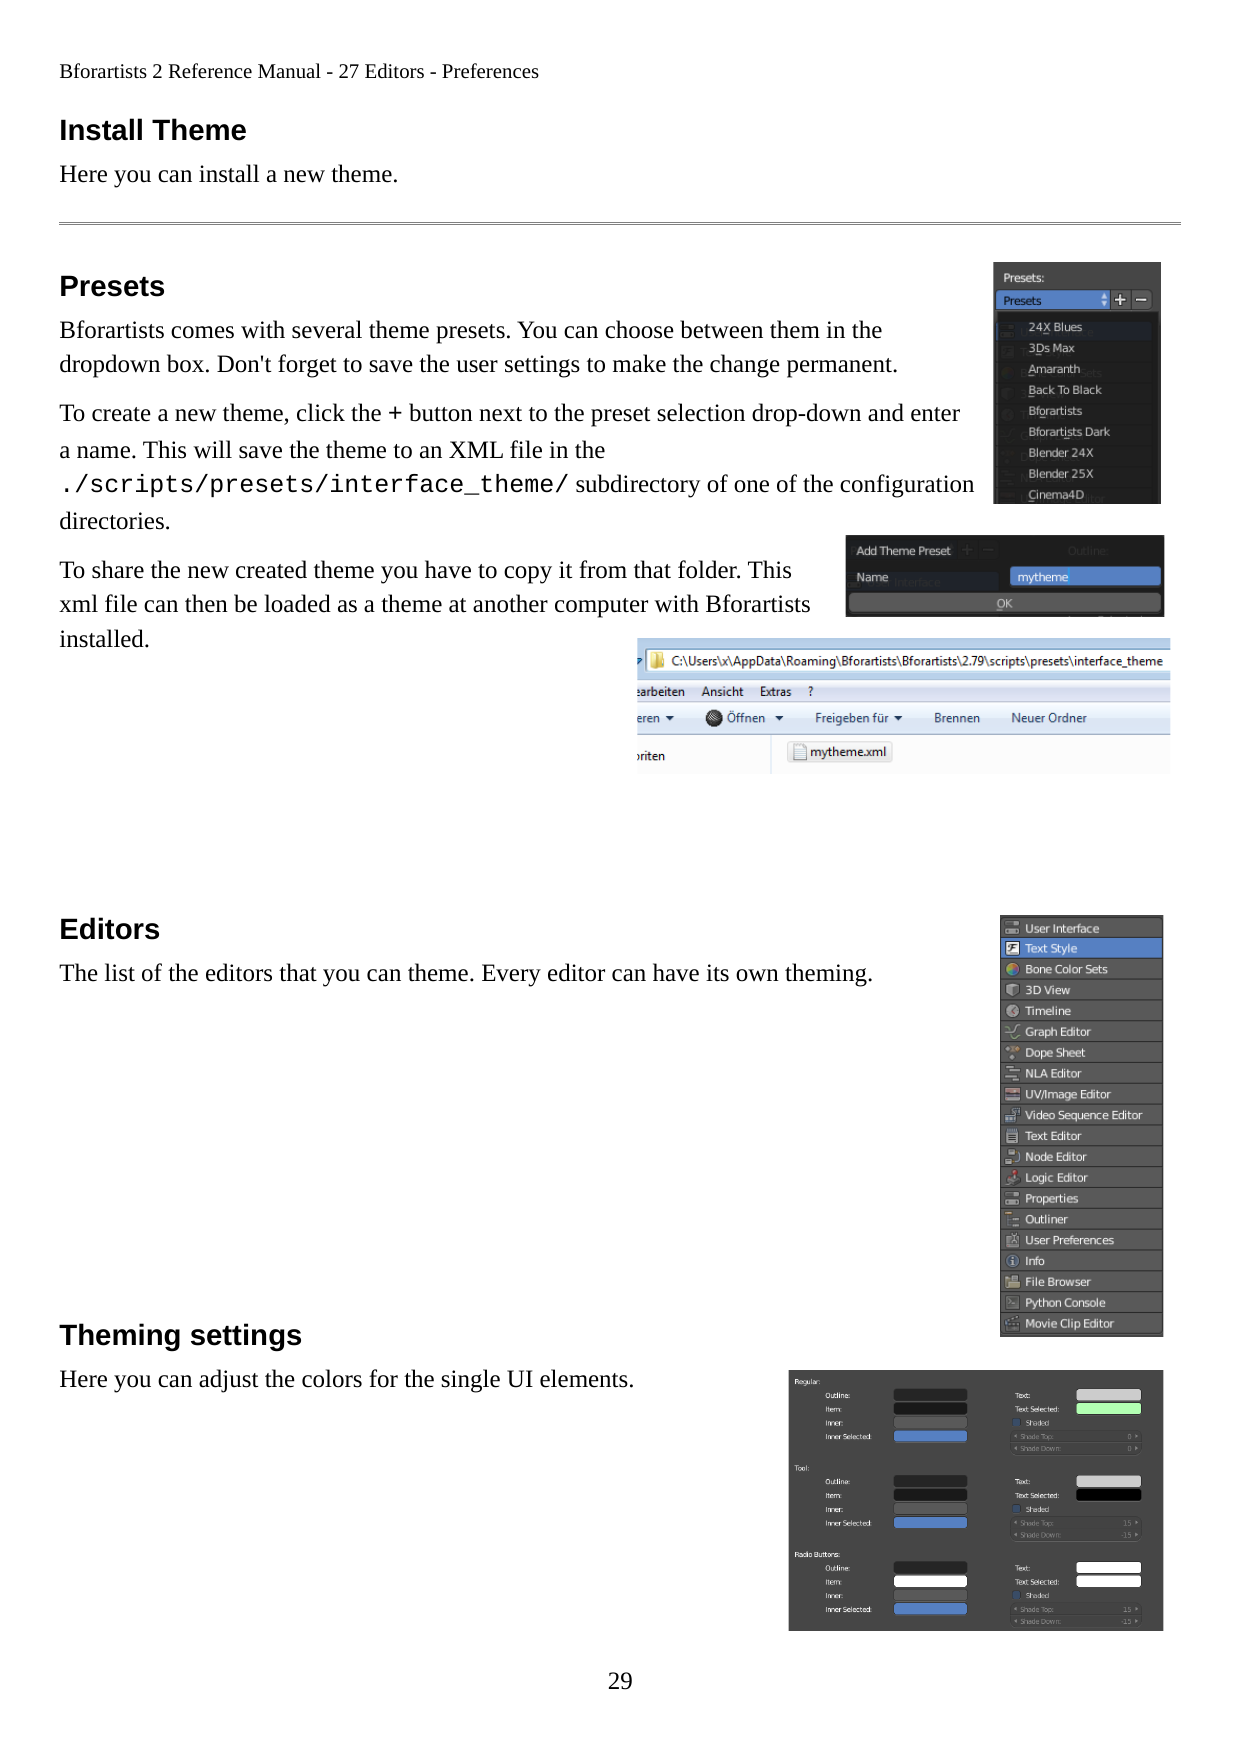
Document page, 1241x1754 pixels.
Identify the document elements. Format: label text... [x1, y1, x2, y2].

subtitle Theming settings [59, 1318, 1181, 1352]
subtitle Editors [59, 912, 1181, 946]
text Bforartists comes with several theme presets. You can choose between them in the dropdown box. Don't forget to save the user settings to make the change permanent. [59, 315, 993, 378]
subtitle Install Theme [59, 113, 1181, 146]
picture [788, 1370, 1164, 1631]
text Here you can adjust the colors for the single UI elements. [59, 1364, 1181, 1393]
picture [637, 638, 1171, 774]
text Here you can install a new theme. [59, 159, 1181, 188]
text To create a new theme, click the + button next to the preset selection drop-down and enter a name. This will save the theme to an XML file in the ./scripts/presets/interface_theme/ subdirectory of one of the configuration directories. [59, 398, 1181, 535]
subtitle Presets [59, 269, 993, 302]
subtitle [1161, 269, 1181, 302]
picture [845, 535, 1165, 617]
picture [1000, 915, 1164, 1337]
text The list of the editors that you can theme. Every editor can have its own theming. [59, 958, 1000, 987]
text To share the new created theme you have to copy it from that folder. This xml file can then be loaded as a theme at another computer with Bforartists installed. [59, 555, 1181, 653]
picture [993, 262, 1161, 504]
